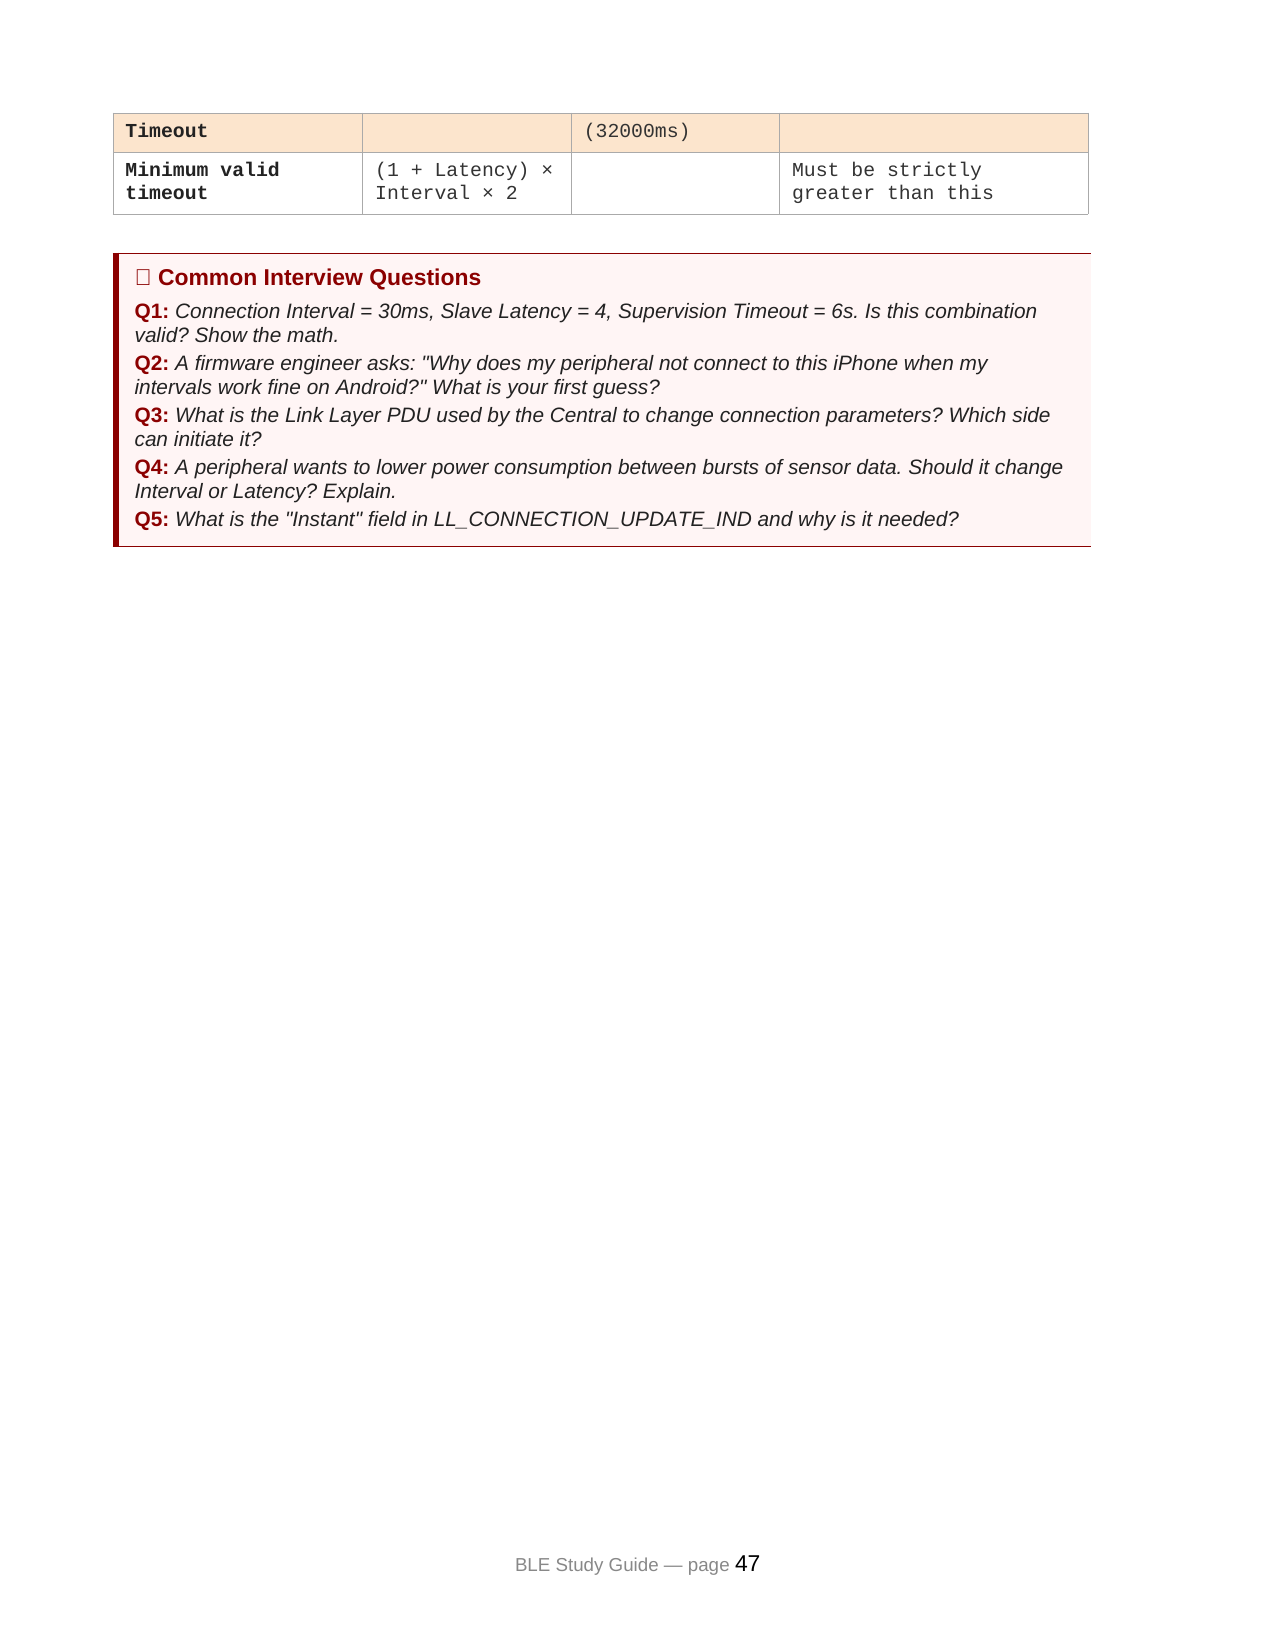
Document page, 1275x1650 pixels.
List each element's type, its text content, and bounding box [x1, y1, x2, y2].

table_cell (1 + Latency) × Interval × 2 [363, 153, 571, 213]
table_cell (32000ms) [572, 114, 779, 152]
table_cell [780, 114, 1088, 152]
table_cell Must be strictly greater than this [780, 153, 1088, 213]
table_cell [363, 114, 571, 152]
table_cell Minimum valid timeout [114, 153, 362, 213]
table_cell [572, 153, 779, 213]
table_header 🎯 Common Interview Questions Q1: Connection Interval = 30ms, Slave Latency = 4, Supervision Timeout = 6s. Is this combination valid? Show the math. Q2: A firmware engineer asks: "Why does my peripheral not connect to this iPhone when my intervals work fine on Android?" What is your first guess? Q3: What is the Link Layer PDU used by the Central to change connection parameters? Which side can initiate it? Q4: A peripheral wants to lower power consumption between bursts of sensor data. Should it change Interval or Latency? Explain. Q5: What is the "Instant" field in LL_CONNECTION_UPDATE_IND and why is it needed? [119, 254, 1091, 546]
table_cell Timeout [114, 114, 362, 152]
